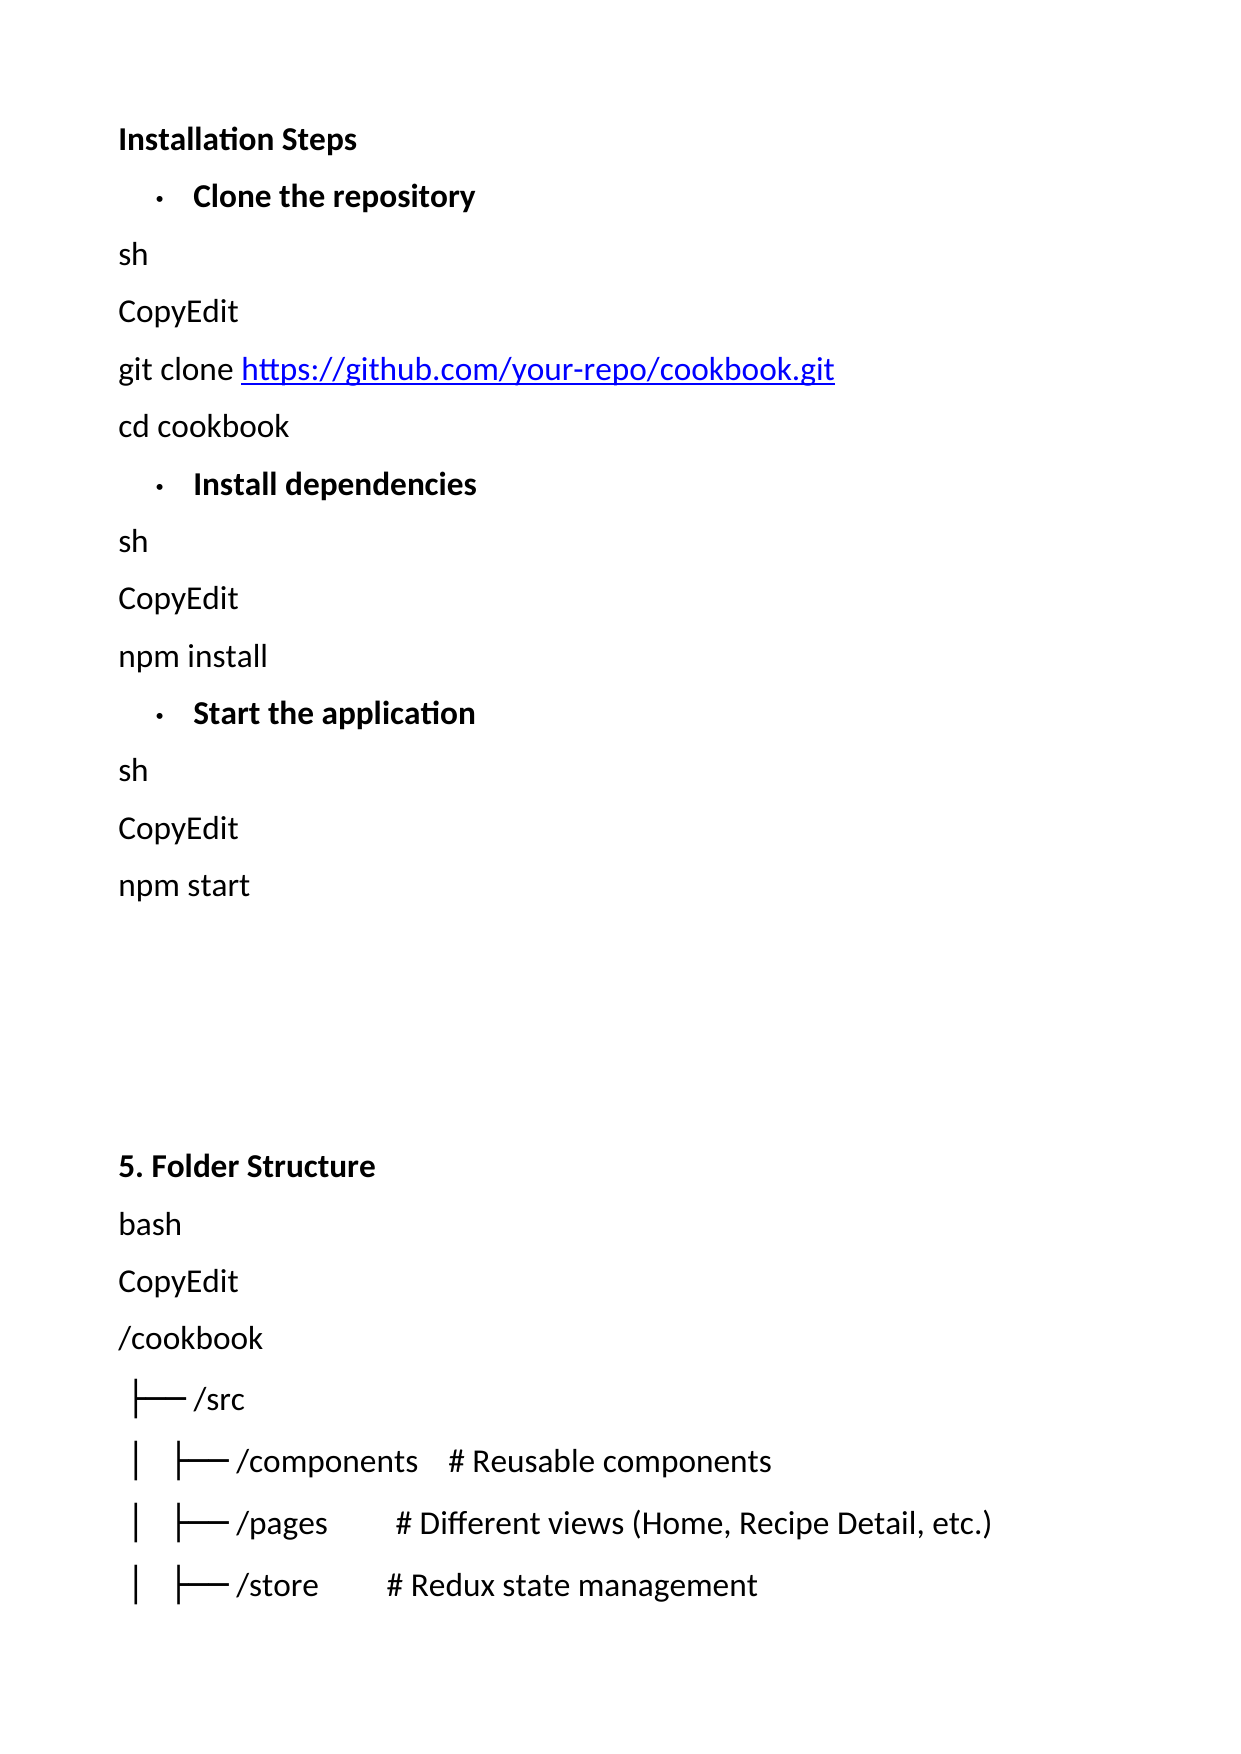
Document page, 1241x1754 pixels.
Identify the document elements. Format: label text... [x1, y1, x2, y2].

text CopyEdit [118, 807, 1122, 848]
list Clone the repository [156, 176, 1122, 216]
list Start the application [156, 692, 1122, 733]
text sh [118, 233, 1122, 274]
text git clone https://github.com/your-repo/cookbook.git [118, 348, 1122, 388]
text │ ├── /components # Reusable components [118, 1437, 1122, 1482]
text 5. Folder Structure [118, 1145, 1122, 1186]
text sh [118, 749, 1122, 790]
text ├── /src [118, 1375, 1122, 1420]
text Installation Steps [118, 118, 1122, 159]
list Install dependencies [156, 462, 1122, 503]
text npm start [118, 864, 1122, 905]
text │ ├── /pages # Different views (Home, Recipe Detail, etc.) [118, 1499, 1122, 1544]
text /cookbook [118, 1317, 1122, 1358]
text │ ├── /store # Redux state management [118, 1561, 1122, 1606]
text sh [118, 520, 1122, 561]
text CopyEdit [118, 290, 1122, 331]
text CopyEdit [118, 1260, 1122, 1301]
text cd cookbook [118, 405, 1122, 446]
text CopyEdit [118, 577, 1122, 618]
text npm install [118, 635, 1122, 675]
text bash [118, 1202, 1122, 1243]
